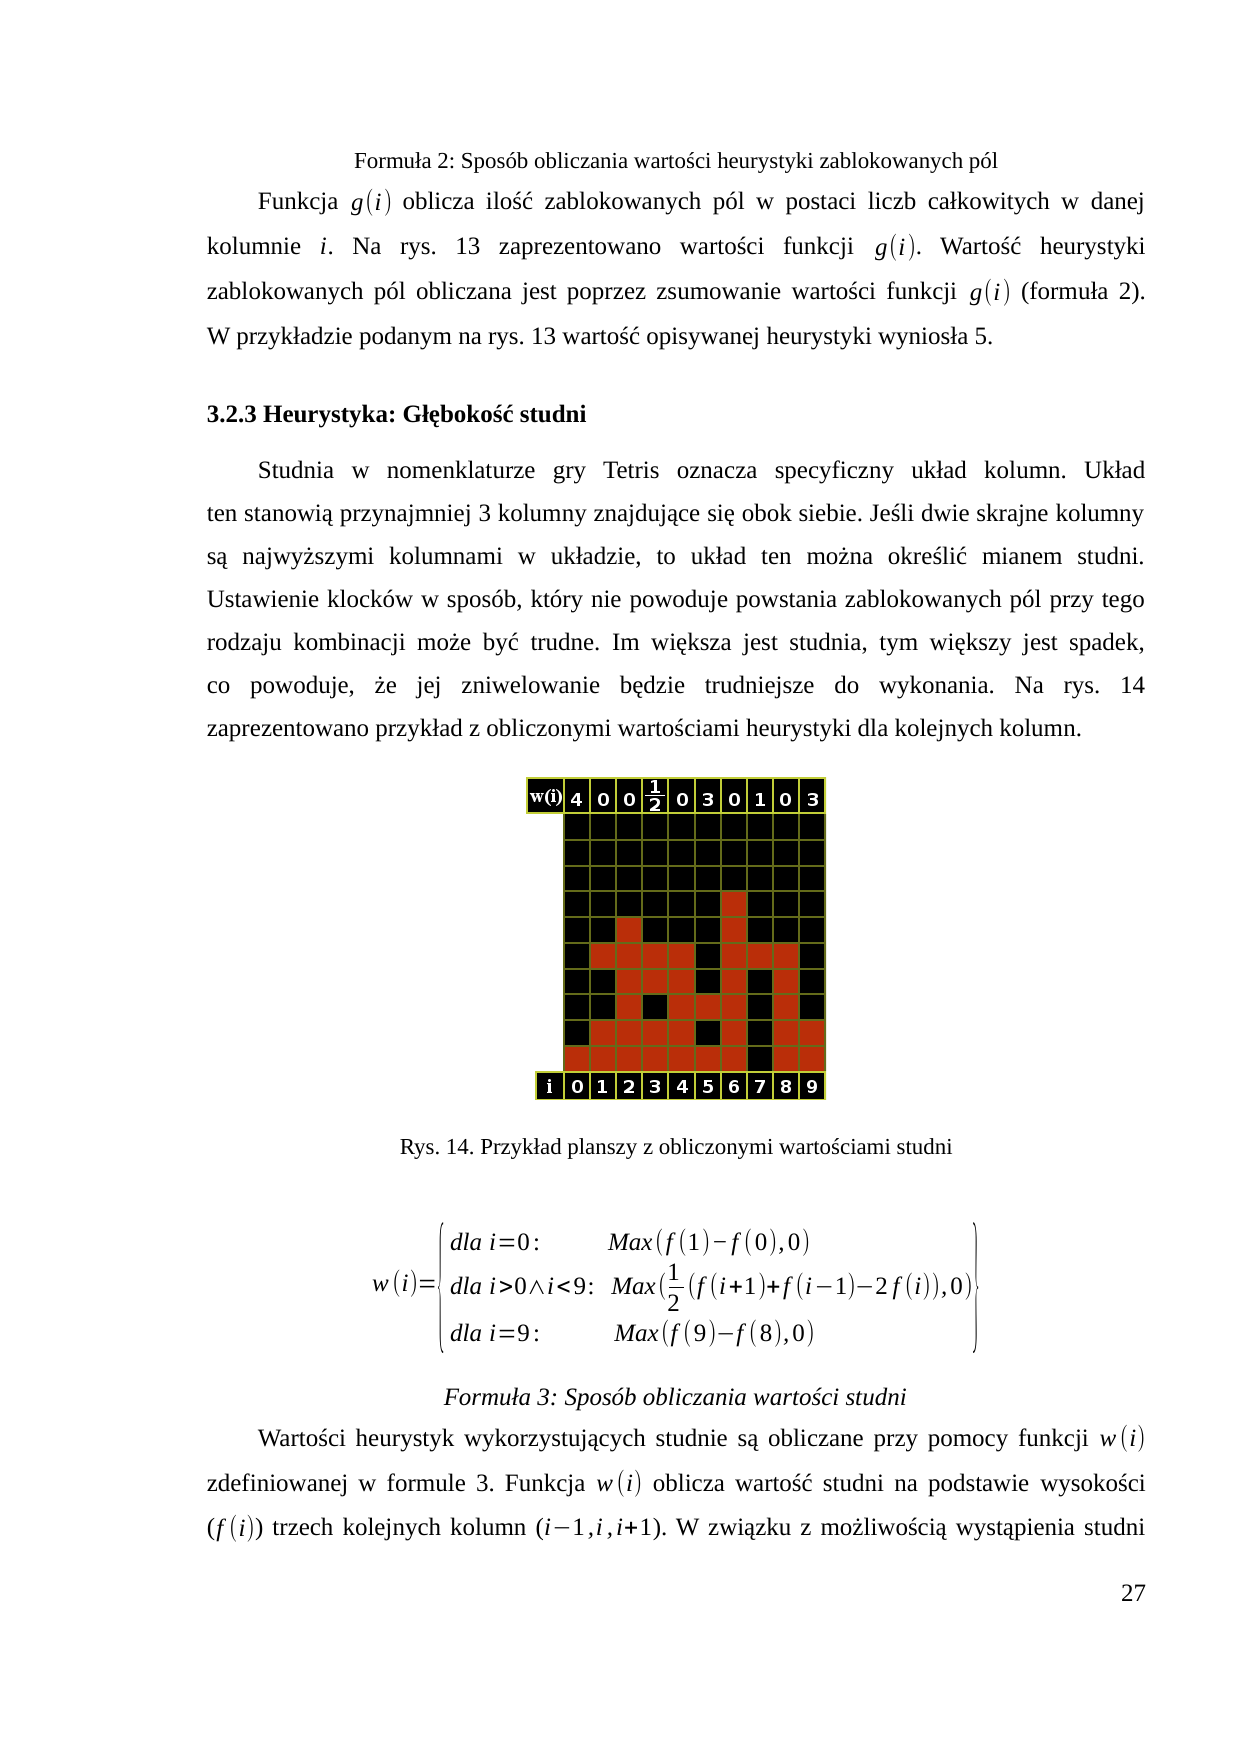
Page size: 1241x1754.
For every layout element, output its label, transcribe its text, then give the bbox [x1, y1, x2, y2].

picture [526, 777, 827, 1100]
text Formuła 2: Sposób obliczania wartości heurystyki zablokowanych pól [207, 148, 1146, 174]
subtitle 3.2.3 Heurystyka: Głębokość studni [207, 399, 1146, 428]
text Wartości heurystyk wykorzystujących studnie są obliczane przy pomocy funkcji zdefiniowanej w formule 3. Funkcja oblicza wartość studni na podstawie wysokości () trzech kolejnych kolumn (). W związku z możliwością wystąpienia studni w ostatniej oraz pierwszej kolumnie wartość w tych miejscach oblicza się, wykorzystując tylko wartości skrajnej i sąsiadującej z nią kolumny. W tab. 5 znajdują się dwie heurystyki wykorzystujące studnie, a także sposób ich obliczania oraz wartość jaką przyjmują dla przykładu pokazanego na rys. 14. Oczekiwane wartości tych heurystyk powinny być jak najmniejsze. [207, 1423, 1146, 1543]
text Rys. 14. Przykład planszy z obliczonymi wartościami studni [207, 1133, 1146, 1159]
text Funkcja oblicza ilość zablokowanych pól w postaci liczb całkowitych w danej kolumnie . Na rys. 13 zaprezentowano wartości funkcji . Wartość heurystyki zablokowanych pól obliczana jest poprzez zsumowanie wartości funkcji (formuła 2). W przykładzie podanym na rys. 13 wartość opisywanej heurystyki wyniosła 5. [207, 186, 1146, 349]
text Studnia w nomenklaturze gry Tetris oznacza specyficzny układ kolumn. Układ ten stanowią przynajmniej 3 kolumny znajdujące się obok siebie. Jeśli dwie skrajne kolumny są najwyższymi kolumnami w układzie, to układ ten można określić mianem studni. Ustawienie klocków w sposób, który nie powoduje powstania zablokowanych pól przy tego rodzaju kombinacji może być trudne. Im większa jest studnia, tym większy jest spadek, co powoduje, że jej zniwelowanie będzie trudniejsze do wykonania. Na rys. 14 zaprezentowano przykład z obliczonymi wartościami heurystyki dla kolejnych kolumn. [207, 455, 1146, 742]
text Formuła 3: Sposób obliczania wartości studni [207, 1382, 1146, 1410]
